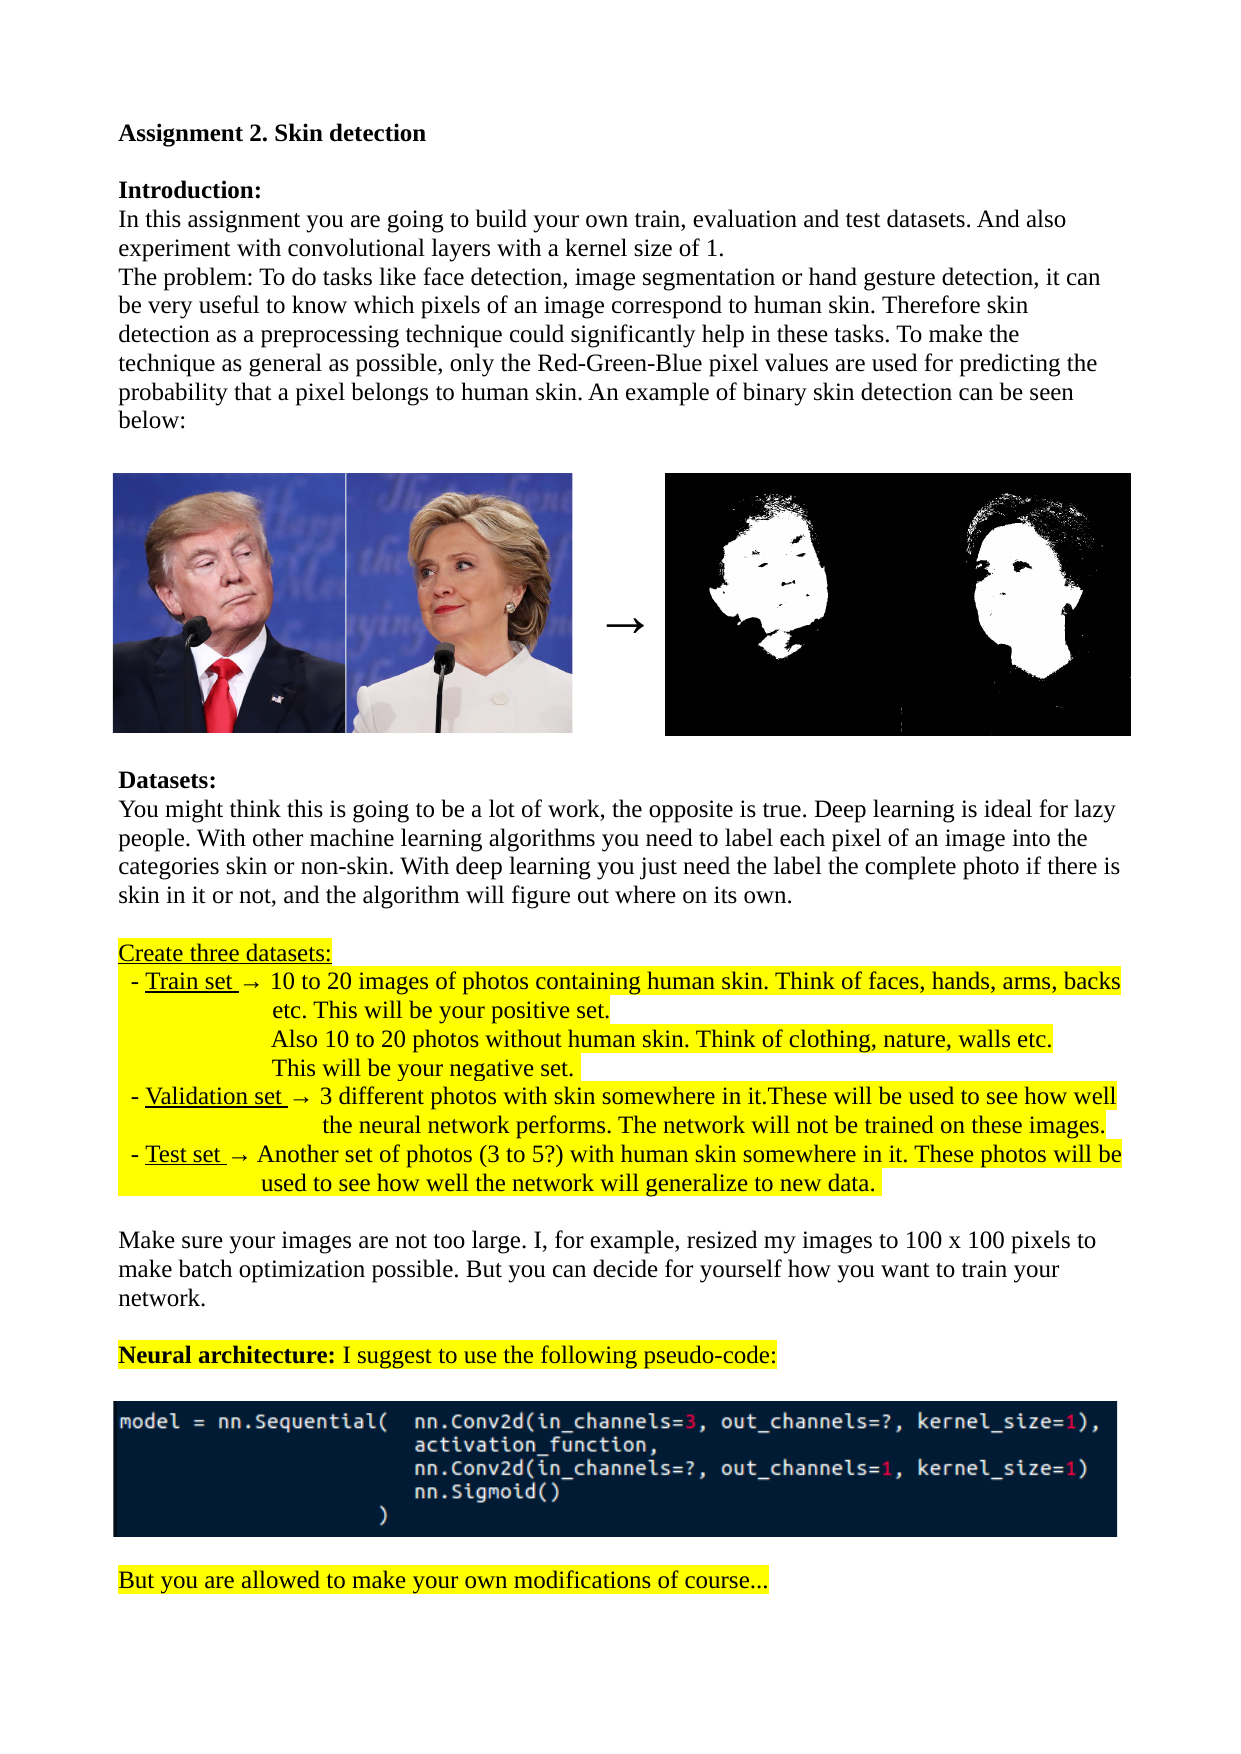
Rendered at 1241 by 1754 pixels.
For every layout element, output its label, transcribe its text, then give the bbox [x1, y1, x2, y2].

text In this assignment you are going to build your own train, evaluation and test datasets. And also experiment with convolutional layers with a kernel size of 1. [118, 204, 1122, 262]
picture [113, 1401, 1118, 1537]
text Introduction: [118, 176, 1122, 204]
picture [112, 473, 573, 733]
text → [573, 578, 665, 650]
text - Validation set → 3 different photos with skin somewhere in it.These will be used to see how well the neural network performs. The network will not be trained on these images. [118, 1081, 1122, 1139]
text Make sure your images are not too large. I, for example, resized my images to 100 x 100 pixels to make batch optimization possible. But you can decide for yourself how you want to train your network. [118, 1225, 1122, 1311]
text Assignment 2. Skin detection [118, 118, 1122, 147]
text - Train set → 10 to 20 images of photos containing human skin. Think of faces, hands, arms, backs etc. This will be your positive set. [118, 966, 1122, 1024]
text But you are allowed to make your own modifications of course... [118, 1565, 1122, 1594]
text Neural architecture: I suggest to use the following pseudo-code: [118, 1340, 1122, 1369]
text Create three datasets: [118, 938, 1122, 966]
picture [665, 473, 1131, 736]
text This will be your negative set. [118, 1053, 1122, 1081]
text Datasets: [118, 765, 1122, 794]
text - Test set → Another set of photos (3 to 5?) with human skin somewhere in it. These photos will be used to see how well the network will generalize to new data. [118, 1139, 1122, 1196]
text You might think this is going to be a lot of work, the opposite is true. Deep learning is ideal for lazy people. With other machine learning algorithms you need to label each pixel of an image into the categories skin or non-skin. With deep learning you just need the label the complete photo if there is skin in it or not, and the algorithm will figure out where on its own. [118, 794, 1122, 909]
text The problem: To do tasks like face detection, image segmentation or hand gesture detection, it can be very useful to know which pixels of an image correspond to human skin. Therefore skin detection as a preprocessing technique could significantly help in these tasks. To make the technique as general as possible, only the Red-Green-Blue pixel values are used for predicting the probability that a pixel belongs to human skin. An example of binary skin detection can be seen below: [118, 262, 1122, 434]
text Also 10 to 20 photos without human skin. Think of clothing, nature, walls etc. [118, 1024, 1122, 1053]
